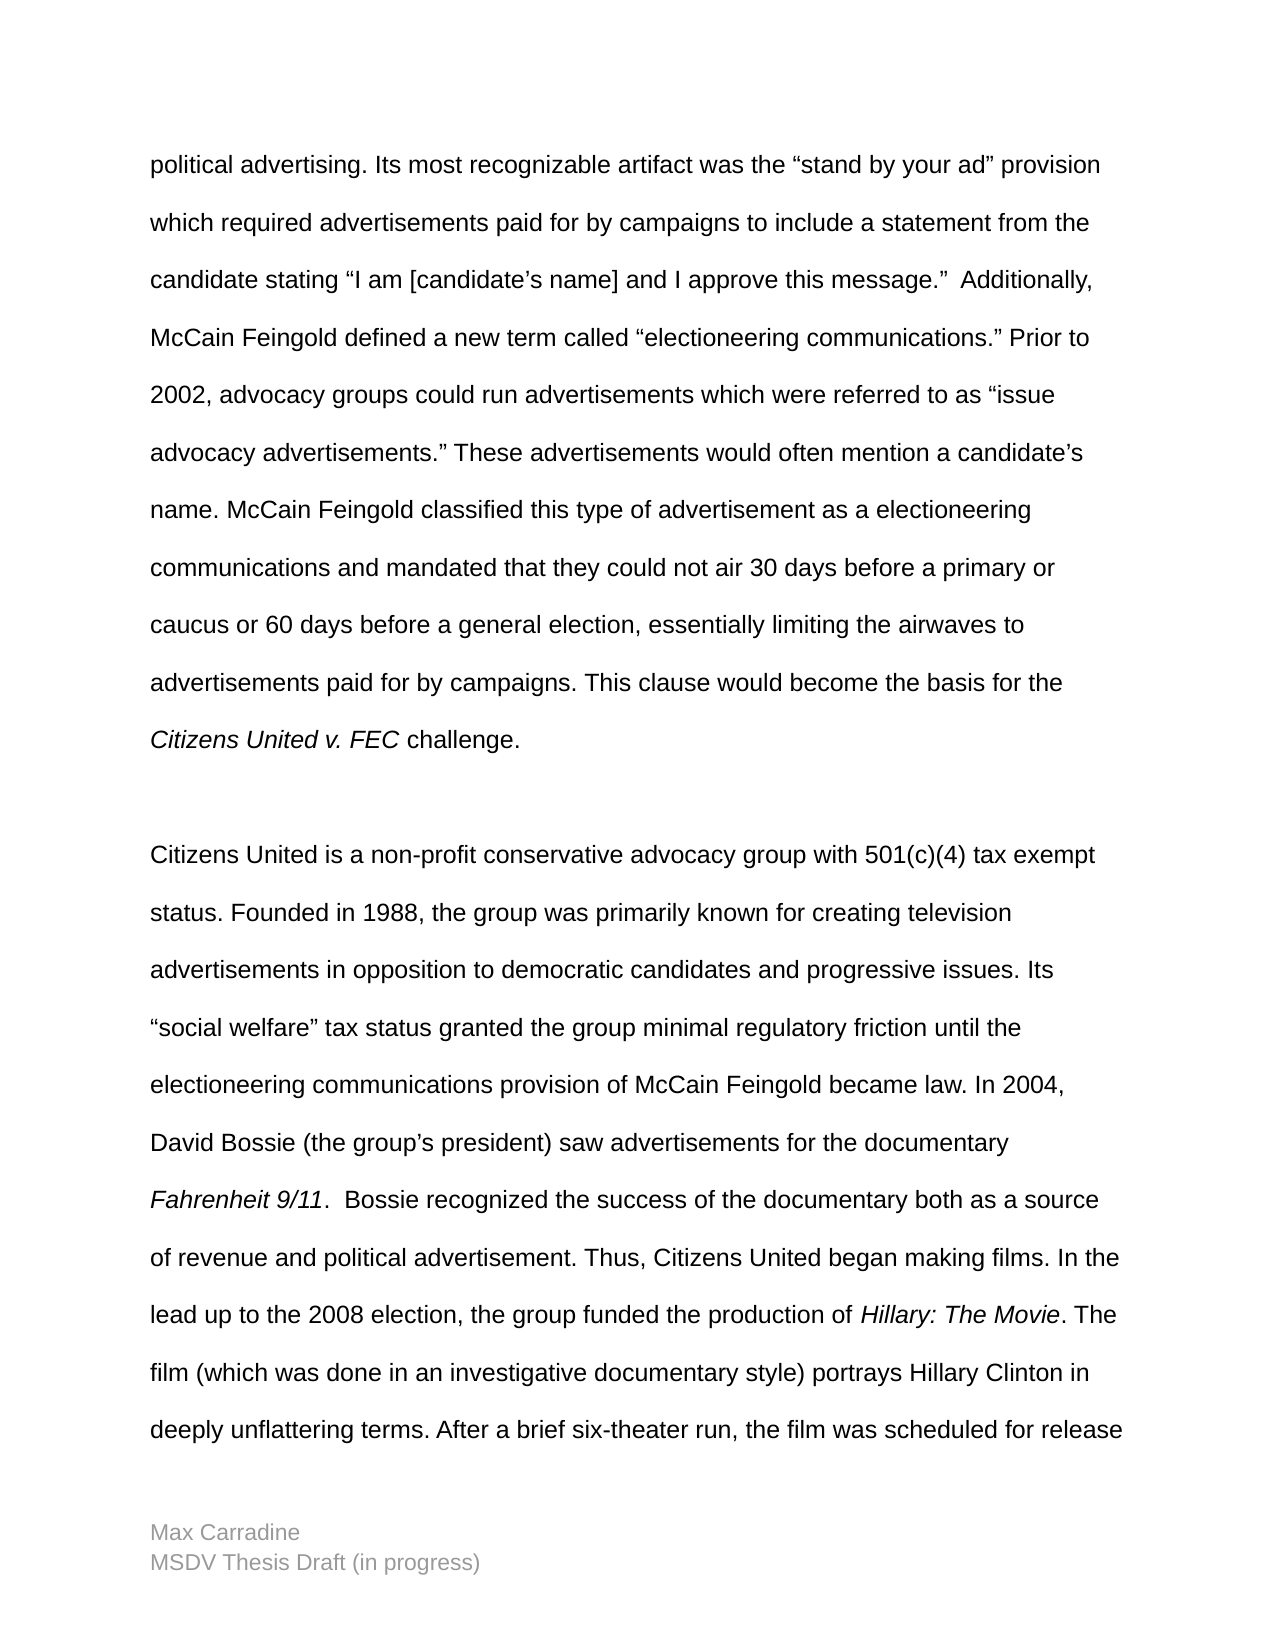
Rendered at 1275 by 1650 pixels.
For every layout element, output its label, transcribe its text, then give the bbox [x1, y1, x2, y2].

text Citizens United is a non-profit conservative advocacy group with 501(c)(4) tax exempt status. Founded in 1988, the group was primarily known for creating television advertisements in opposition to democratic candidates and progressive issues. Its “social welfare” tax status granted the group minimal regulatory friction until the electioneering communications provision of McCain Feingold became law. In 2004, David Bossie (the group’s president) saw advertisements for the documentary Fahrenheit 9/11. Bossie recognized the success of the documentary both as a source of revenue and political advertisement. Thus, Citizens United began making films. In the lead up to the 2008 election, the group funded the production of Hillary: The Movie. The film (which was done in an investigative documentary style) portrays Hillary Clinton in deeply unflattering terms. After a brief six-theater run, the film was scheduled for release [150, 840, 1125, 1444]
text political advertising. Its most recognizable artifact was the “stand by your ad” provision which required advertisements paid for by campaigns to include a statement from the candidate stating “I am [candidate’s name] and I approve this message.” Additionally, McCain Feingold defined a new term called “electioneering communications.” Prior to 2002, advocacy groups could run advertisements which were referred to as “issue advocacy advertisements.” These advertisements would often mention a candidate’s name. McCain Feingold classified this type of advertisement as a electioneering communications and mandated that they could not air 30 days before a primary or caucus or 60 days before a general election, essentially limiting the airwaves to advertisements paid for by campaigns. This clause would become the basis for the Citizens United v. FEC challenge. [150, 150, 1125, 754]
